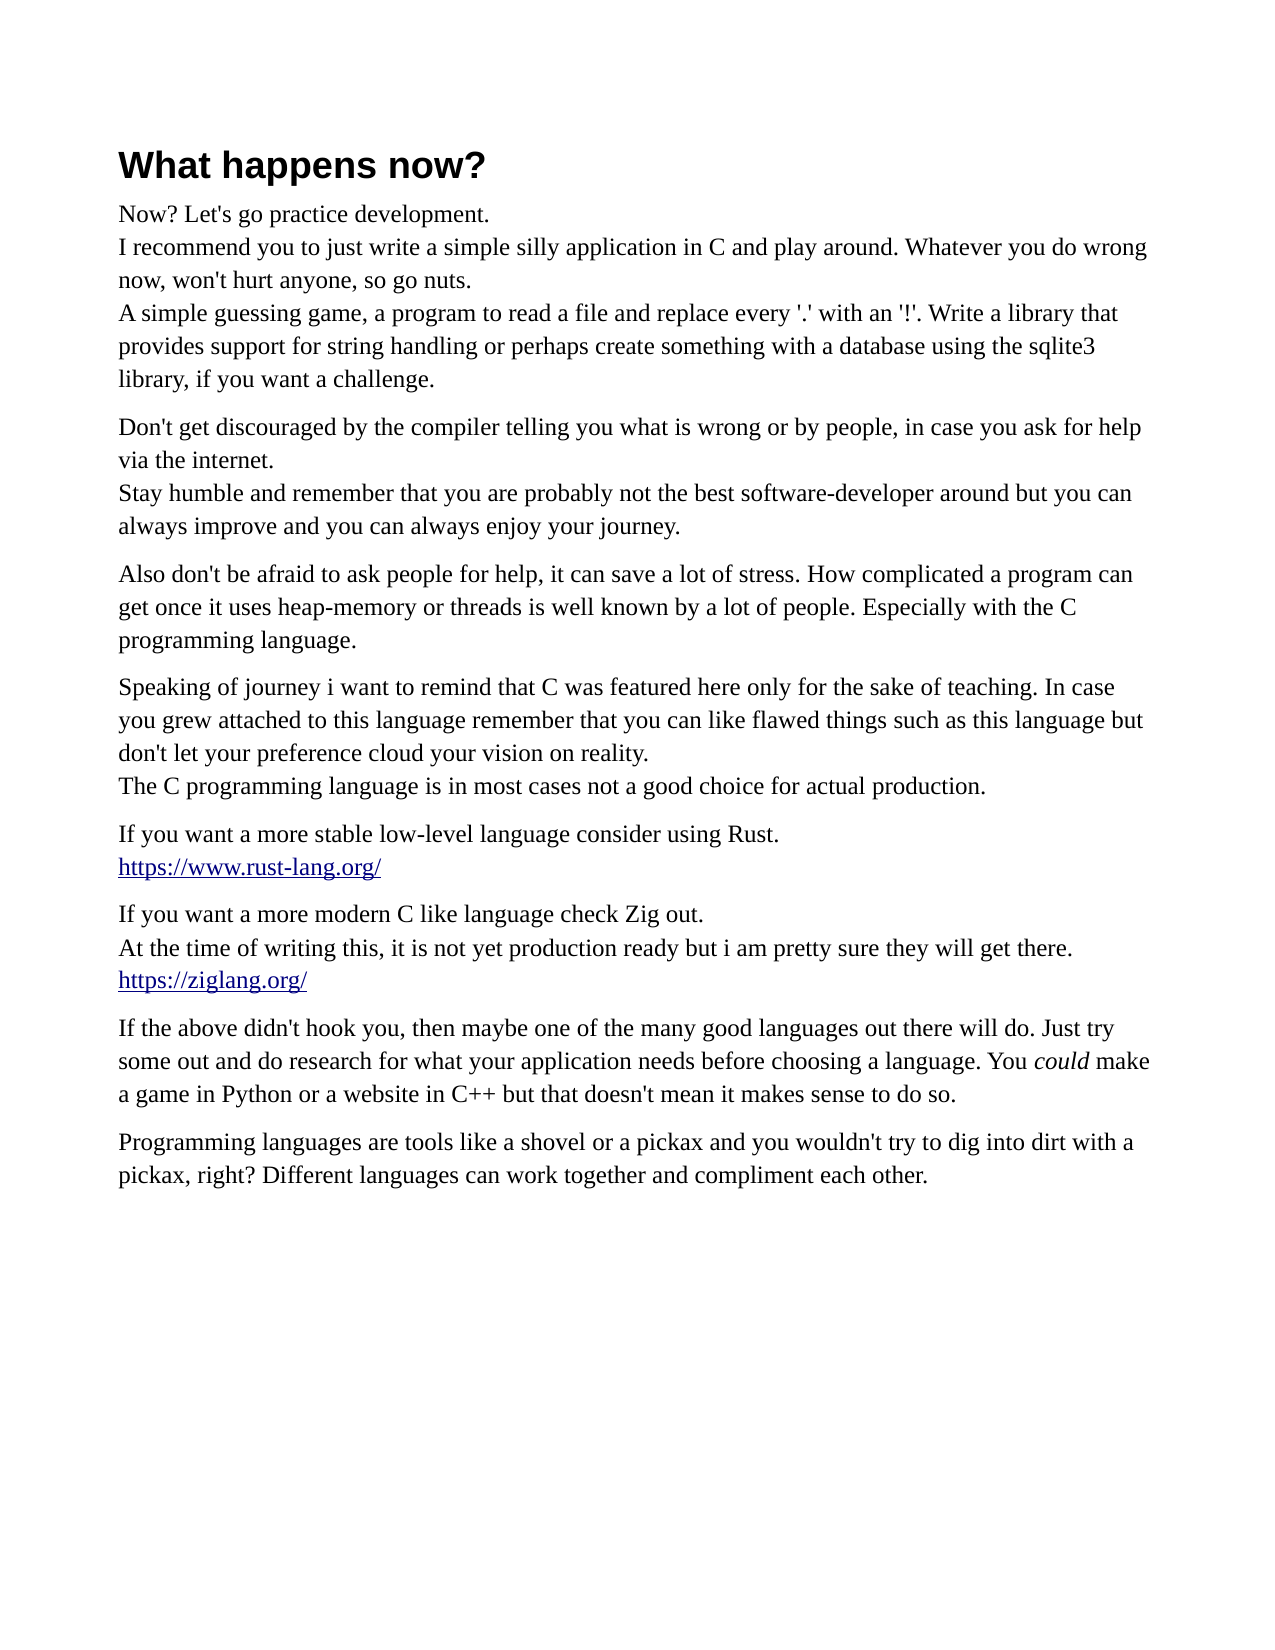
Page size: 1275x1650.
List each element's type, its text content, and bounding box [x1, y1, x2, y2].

text Now? Let's go practice development. I recommend you to just write a simple silly application in C and play around. Whatever you do wrong now, won't hurt anyone, so go nuts. A simple guessing game, a program to read a file and replace every '.' with an '!'. Write a library that provides support for string handling or perhaps create something with a database using the sqlite3 library, if you want a challenge. [118, 199, 1157, 393]
text If you want a more modern C like language check Zig out. At the time of writing this, it is not yet production ready but i am pretty sure they will get there. https://ziglang.org/ [118, 899, 1157, 994]
text Don't get discouraged by the compiler telling you what is wrong or by people, in case you ask for help via the internet. Stay humble and remember that you are probably not the best software-developer around but you can always improve and you can always enjoy your journey. [118, 412, 1157, 540]
subtitle What happens now? [118, 143, 1157, 187]
text Also don't be afraid to ask people for help, it can save a lot of stress. How complicated a program can get once it uses heap-memory or threads is well known by a lot of people. Especially with the C programming language. [118, 559, 1157, 653]
text Programming languages are tools like a shovel or a pickax and you wouldn't try to dig into dirt with a pickax, right? Different languages can work together and compliment each other. [118, 1127, 1157, 1189]
text If you want a more stable low-level language consider using Rust. https://www.rust-lang.org/ [118, 819, 1157, 881]
text Speaking of journey i want to remind that C was featured here only for the sake of teaching. In case you grew attached to this language remember that you can like flawed things such as this language but don't let your preference cloud your vision on reality. The C programming language is in most cases not a good choice for actual production. [118, 672, 1157, 800]
text If the above didn't hook you, then maybe one of the many good languages out there will do. Just try some out and do research for what your application needs before choosing a language. You could make a game in Python or a website in C++ but that doesn't mean it makes sense to do so. [118, 1013, 1157, 1108]
